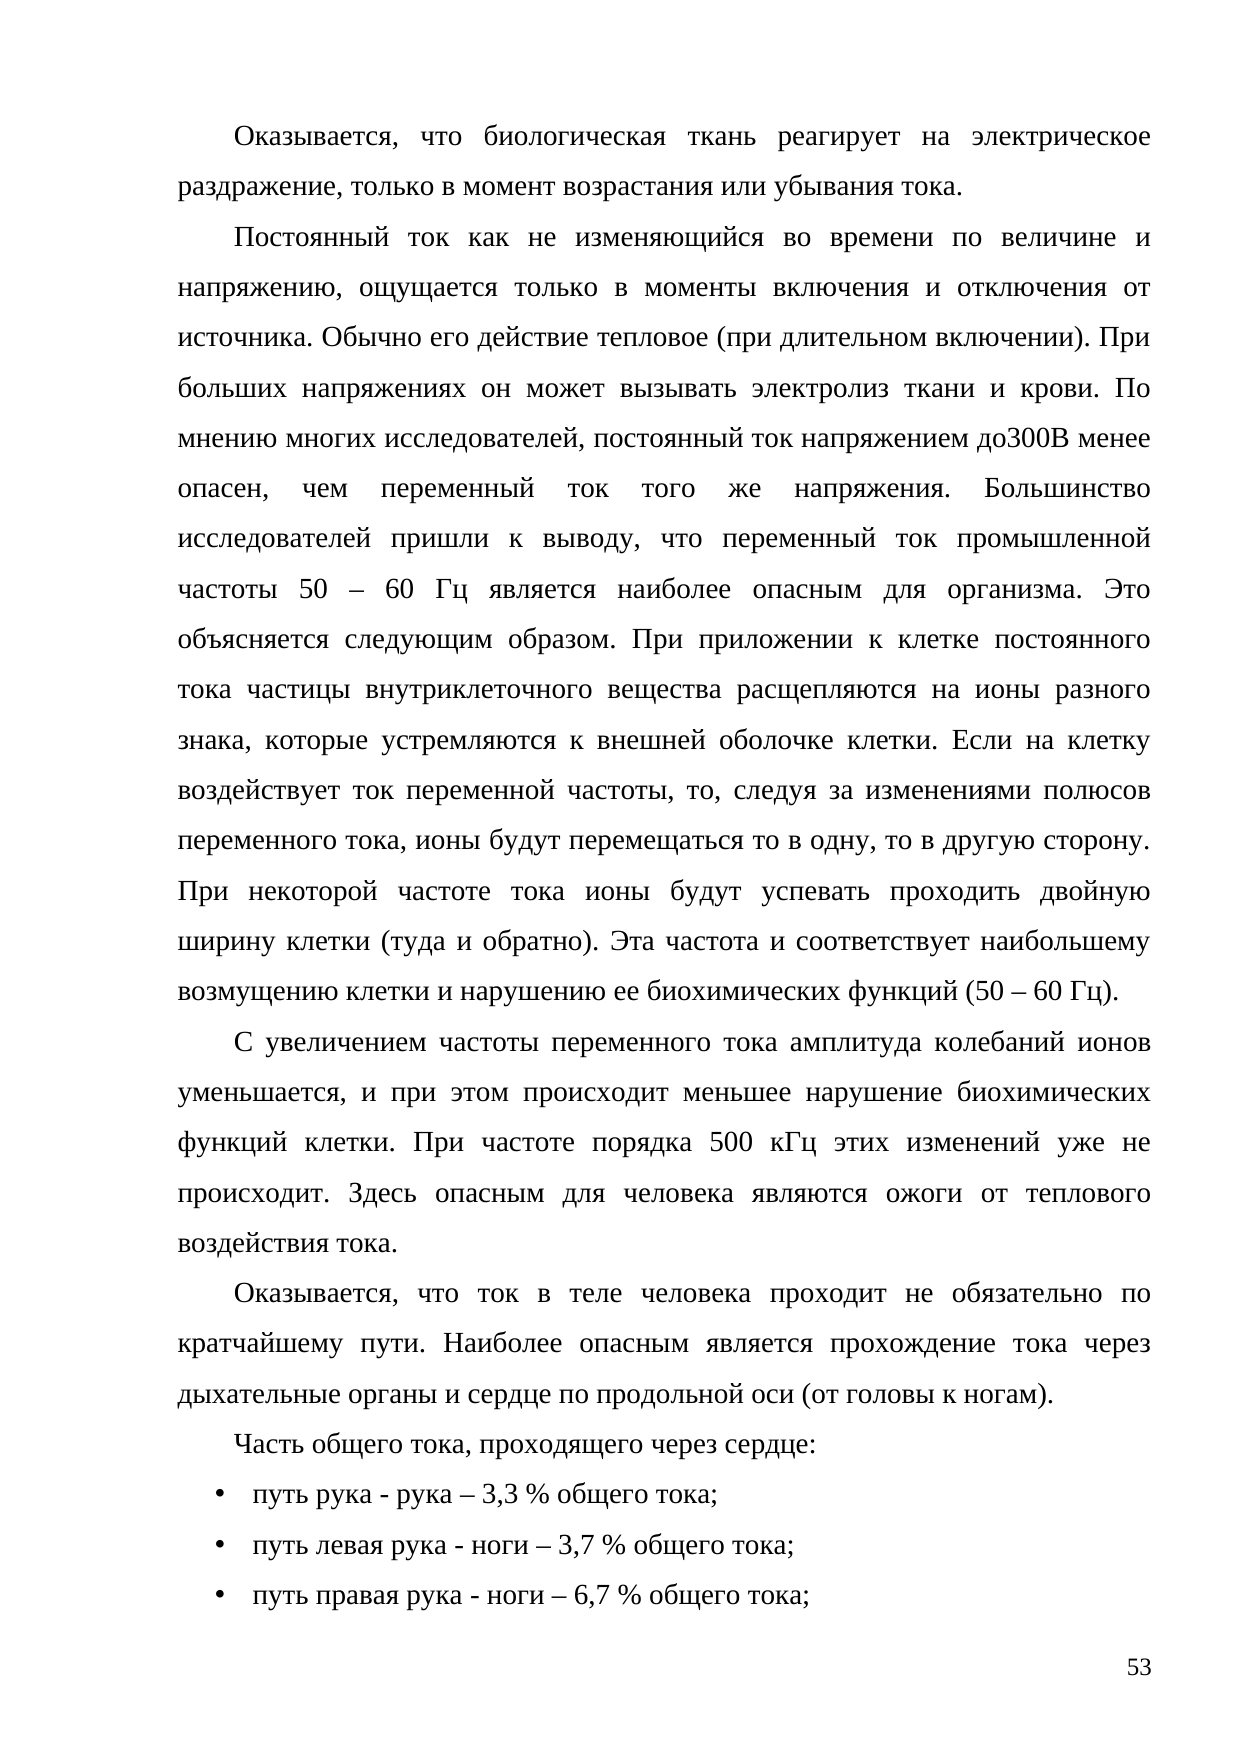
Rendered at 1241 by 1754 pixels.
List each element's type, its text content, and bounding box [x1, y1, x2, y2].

list путь рука - рука – 3,3 % общего тока; [215, 1477, 1152, 1510]
text Оказывается, что биологическая ткань реагирует на электрическое раздражение, только в момент возрастания или убывания тока. [177, 118, 1152, 202]
list путь правая рука - ноги – 6,7 % общего тока; [215, 1577, 1152, 1611]
text Оказывается, что ток в теле человека проходит не обязательно по кратчайшему пути. Наиболее опасным является прохождение тока через дыхательные органы и сердце по продольной оси (от головы к ногам). [177, 1275, 1152, 1409]
list путь левая рука - ноги – 3,7 % общего тока; [215, 1527, 1152, 1561]
text С увеличением частоты переменного тока амплитуда колебаний ионов уменьшается, и при этом происходит меньшее нарушение биохимических функций клетки. При частоте порядка 500 кГц этих изменений уже не происходит. Здесь опасным для человека являются ожоги от теплового воздействия тока. [177, 1024, 1152, 1258]
text Часть общего тока, проходящего через сердце: [177, 1426, 1152, 1460]
text Постоянный ток как не изменяющийся во времени по величине и напряжению, ощущается только в моменты включения и отключения от источника. Обычно его действие тепловое (при длительном включении). При больших напряжениях он может вызывать электролиз ткани и крови. По мнению многих исследователей, постоянный ток напряжением до300В менее опасен, чем переменный ток того же напряжения. Большинство исследователей пришли к выводу, что переменный ток промышленной частоты 50 – 60 Гц является наиболее опасным для организма. Это объясняется следующим образом. При приложении к клетке постоянного тока частицы внутриклеточного вещества расщепляются на ионы разного знака, которые устремляются к внешней оболочке клетки. Если на клетку воздействует ток переменной частоты, то, следуя за изменениями полюсов переменного тока, ионы будут перемещаться то в одну, то в другую сторону. При некоторой частоте тока ионы будут успевать проходить двойную ширину клетки (туда и обратно). Эта частота и соответствует наибольшему возмущению клетки и нарушению ее биохимических функций (50 – 60 Гц). [177, 219, 1152, 1007]
